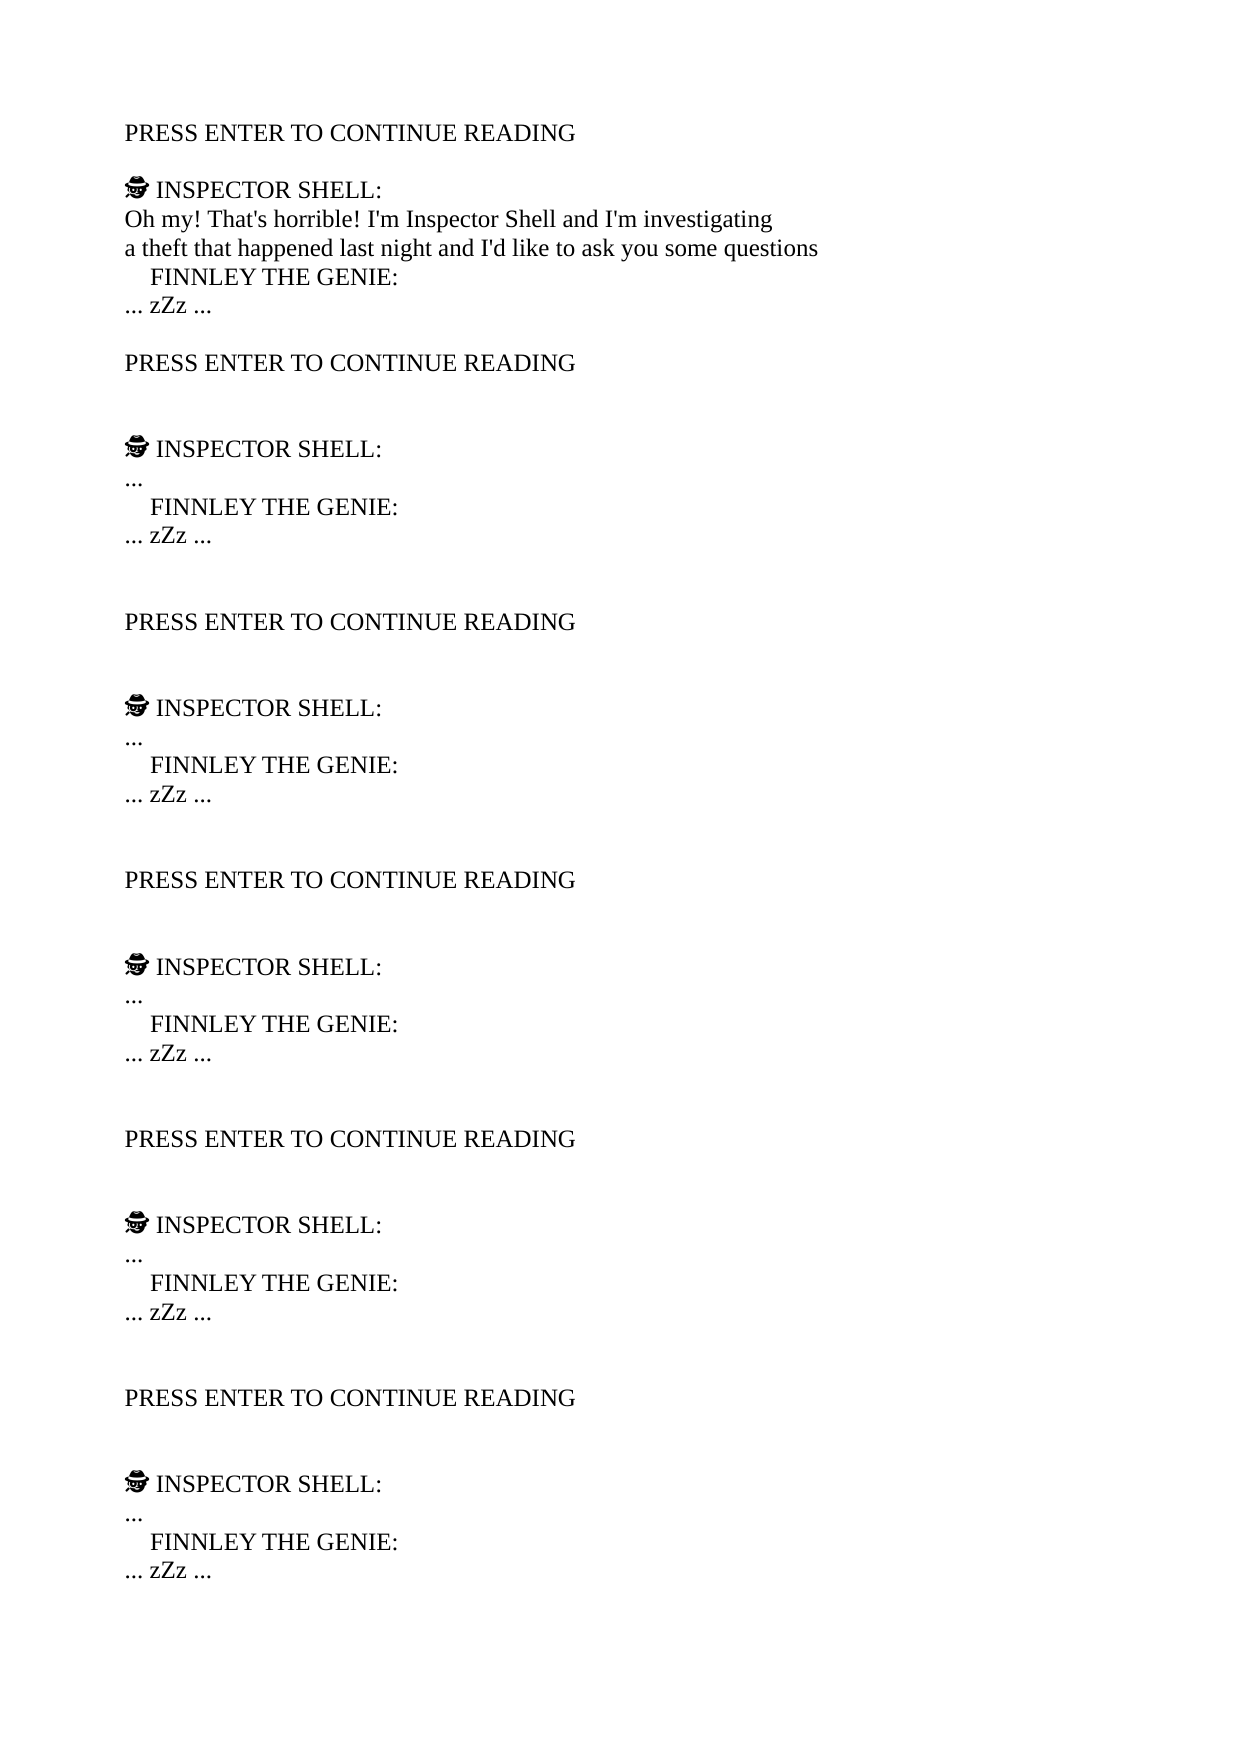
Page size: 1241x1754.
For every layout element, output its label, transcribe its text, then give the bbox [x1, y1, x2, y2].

text ... [118, 1498, 1122, 1527]
text 🧞 FINNLEY THE GENIE: [118, 1268, 1122, 1297]
text 🕵 INSPECTOR SHELL: [118, 693, 1122, 722]
text 🧞 FINNLEY THE GENIE: [118, 1527, 1122, 1556]
text ... zZz ... [118, 1297, 1122, 1326]
text ... zZz ... [118, 291, 1122, 319]
text ... [118, 1239, 1122, 1268]
text 🕵 INSPECTOR SHELL: [118, 1211, 1122, 1239]
text ... zZz ... [118, 521, 1122, 549]
text ... zZz ... [118, 1038, 1122, 1067]
text Oh my! That's horrible! I'm Inspector Shell and I'm investigating [118, 204, 1122, 233]
text 🧞 FINNLEY THE GENIE: [118, 1009, 1122, 1038]
text PRESS ENTER TO CONTINUE READING [118, 1383, 1122, 1412]
text PRESS ENTER TO CONTINUE READING [118, 1124, 1122, 1153]
text 🧞 FINNLEY THE GENIE: [118, 751, 1122, 779]
text 🕵 INSPECTOR SHELL: [118, 952, 1122, 981]
text 🕵 INSPECTOR SHELL: [118, 176, 1122, 204]
text a theft that happened last night and I'd like to ask you some questions [118, 233, 1122, 262]
text ... [118, 981, 1122, 1009]
text ... [118, 463, 1122, 492]
text PRESS ENTER TO CONTINUE READING [118, 607, 1122, 636]
text 🧞 FINNLEY THE GENIE: [118, 262, 1122, 291]
text ... zZz ... [118, 779, 1122, 808]
text 🧞 FINNLEY THE GENIE: [118, 492, 1122, 521]
text 🕵 INSPECTOR SHELL: [118, 434, 1122, 463]
text 🕵 INSPECTOR SHELL: [118, 1469, 1122, 1498]
text PRESS ENTER TO CONTINUE READING [118, 348, 1122, 377]
text ... [118, 722, 1122, 751]
text ... zZz ... [118, 1556, 1122, 1584]
text PRESS ENTER TO CONTINUE READING [118, 118, 1122, 147]
text PRESS ENTER TO CONTINUE READING [118, 866, 1122, 894]
